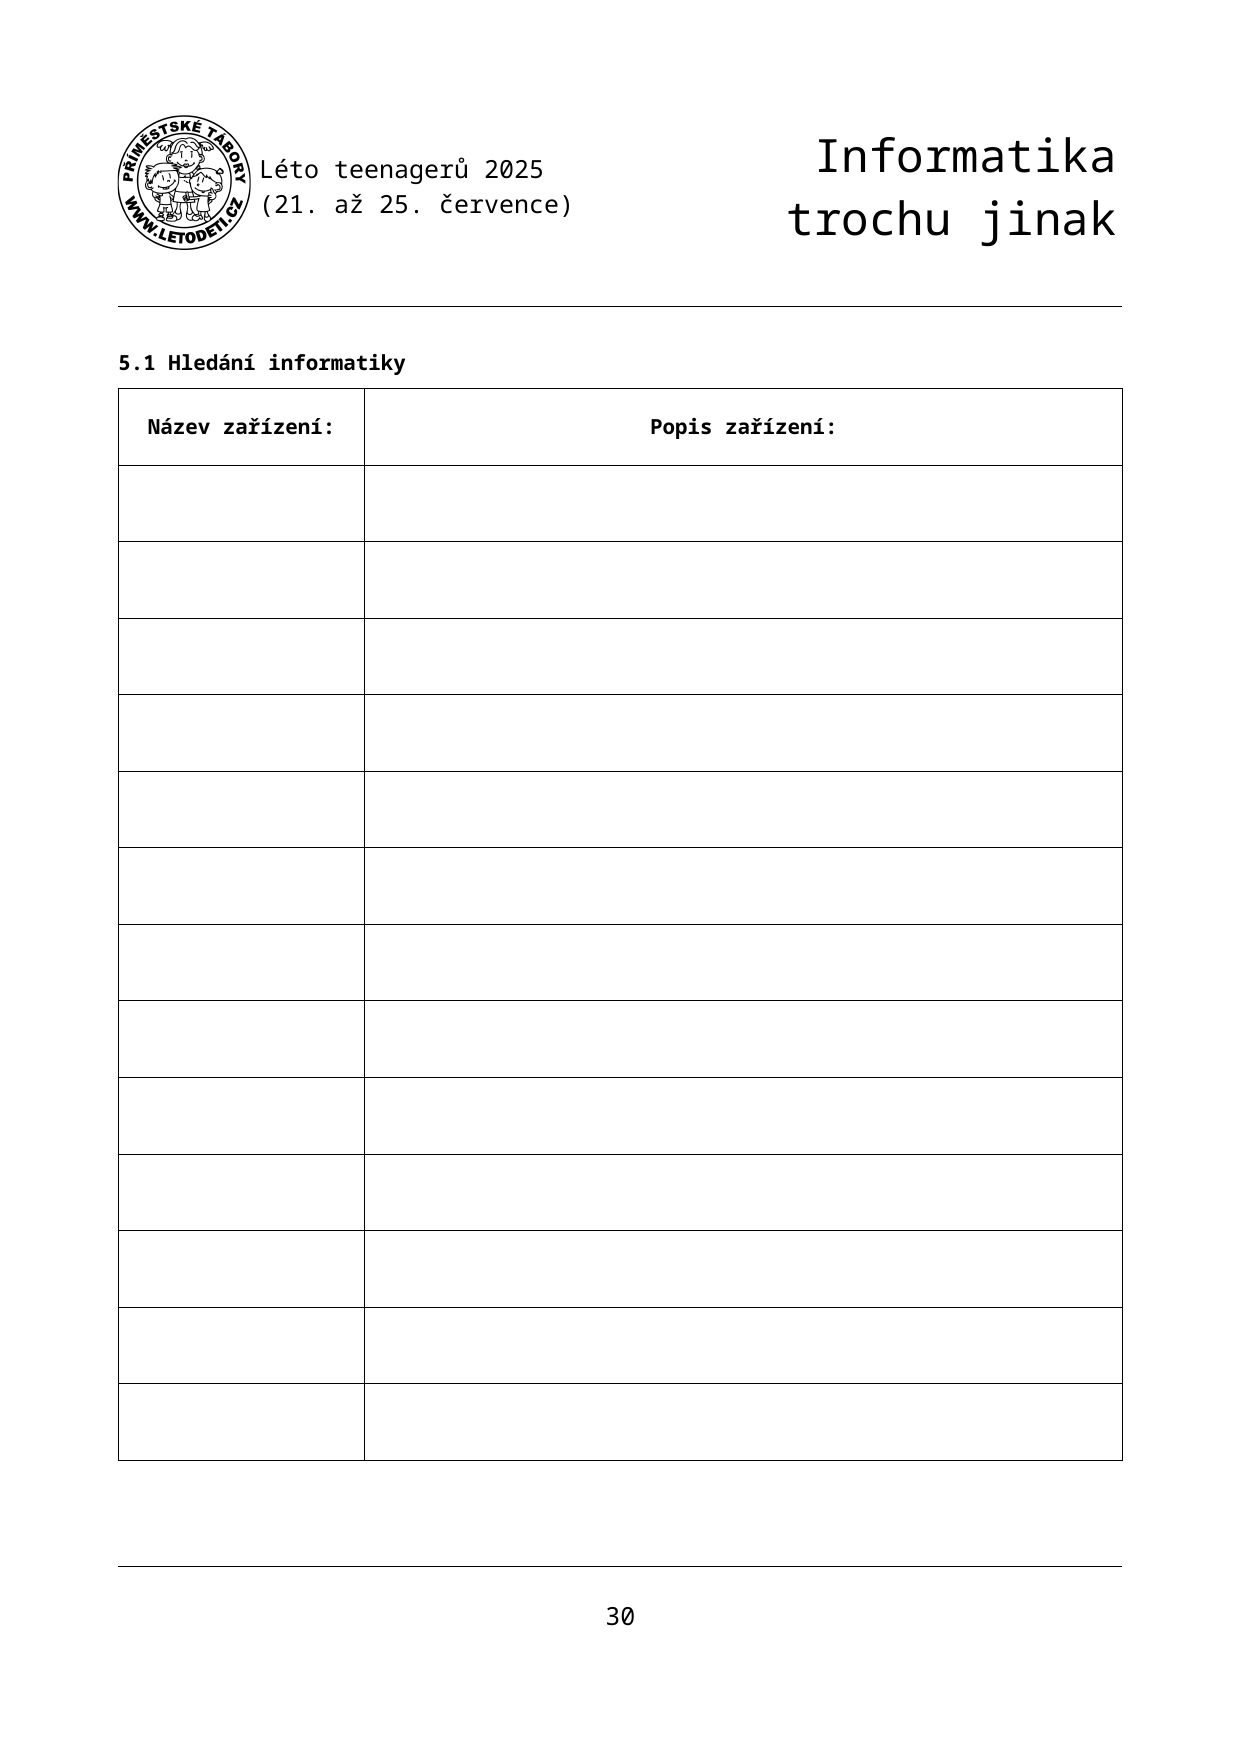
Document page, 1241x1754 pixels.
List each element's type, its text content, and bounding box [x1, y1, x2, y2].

table_cell [365, 1384, 1122, 1460]
table_cell [365, 1231, 1122, 1307]
table_cell [119, 1384, 364, 1460]
table_cell [365, 542, 1122, 618]
table_cell [365, 1078, 1122, 1153]
table_cell [119, 1155, 364, 1230]
table_cell [119, 1231, 364, 1307]
table_header Název zařízení: [119, 389, 364, 464]
table_cell [365, 772, 1122, 847]
table_cell [365, 695, 1122, 771]
table_cell [365, 619, 1122, 694]
table_cell [119, 1308, 364, 1383]
text 5.1 Hledání informatiky [118, 348, 1122, 376]
table_cell [119, 466, 364, 541]
table_cell [365, 466, 1122, 541]
table_cell [365, 1308, 1122, 1383]
table_cell [365, 848, 1122, 924]
picture [117, 114, 251, 250]
table_cell [119, 542, 364, 618]
table_cell [119, 1001, 364, 1077]
table_cell [119, 1078, 364, 1153]
table_cell [119, 772, 364, 847]
table_cell [365, 1001, 1122, 1077]
table_cell [365, 925, 1122, 1000]
table_cell [119, 619, 364, 694]
table_header Popis zařízení: [365, 389, 1122, 464]
table_cell [119, 848, 364, 924]
table_cell [365, 1155, 1122, 1230]
table_cell [119, 695, 364, 771]
table_cell [119, 925, 364, 1000]
